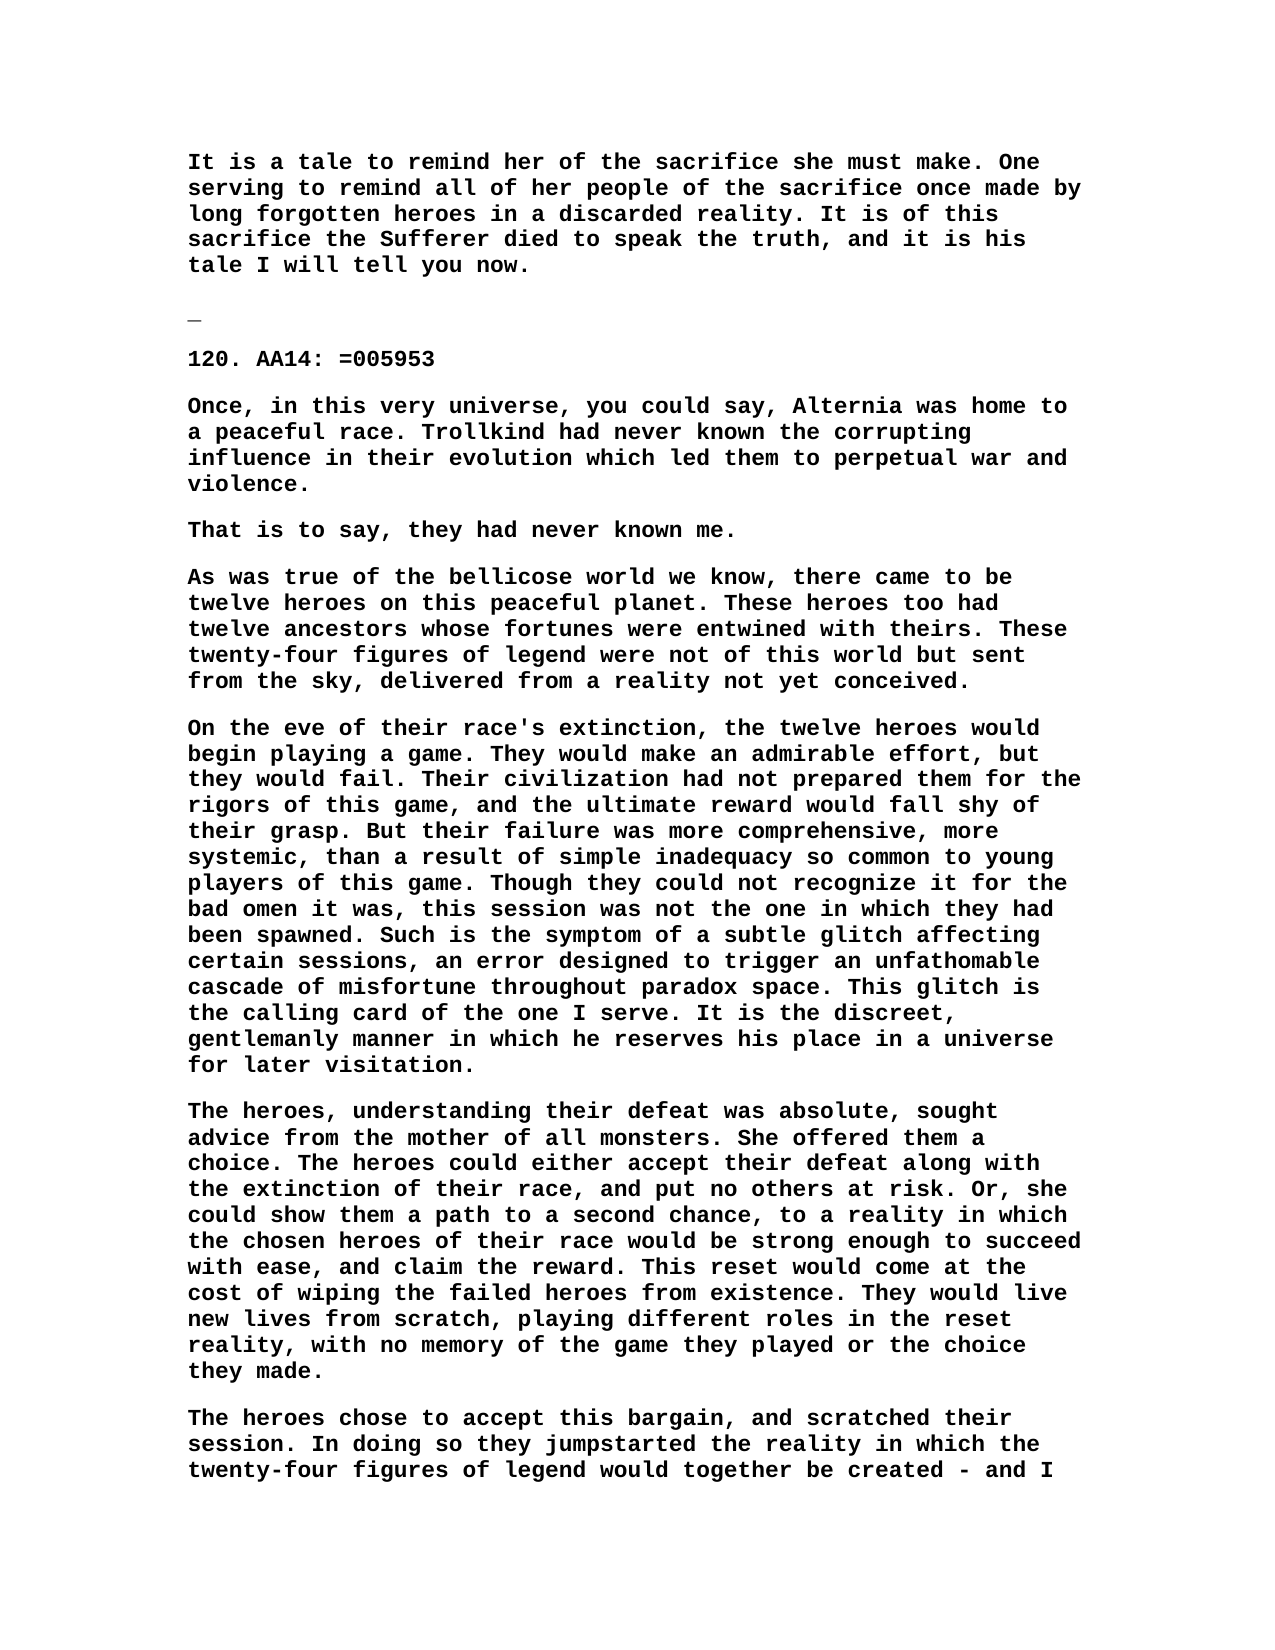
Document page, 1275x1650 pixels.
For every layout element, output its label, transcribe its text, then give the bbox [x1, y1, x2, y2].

text The heroes, understanding their defeat was absolute, sought advice from the mother of all monsters. She offered them a choice. The heroes could either accept their defeat along with the extinction of their race, and put no others at risk. Or, she could show them a path to a second chance, to a reality in which the chosen heroes of their race would be strong enough to succeed with ease, and claim the reward. This reset would come at the cost of wiping the failed heroes from existence. They would live new lives from scratch, playing different roles in the reset reality, with no memory of the game they played or the choice they made. [187, 1100, 1087, 1385]
text The heroes chose to accept this bargain, and scratched their session. In doing so they jumpstarted the reality in which the twenty-four figures of legend would together be created - and I [187, 1406, 1087, 1484]
text On the eve of their race's extinction, the twelve heroes would begin playing a game. They would make an admirable effort, but they would fail. Their civilization had not prepared them for the rigors of this game, and the ultimate reward would fall shy of their grasp. But their failure was more comprehensive, more systemic, than a result of simple inadequacy so common to young players of this game. Though they could not recognize it for the bad omen it was, this session was not the one in which they had been spawned. Such is the symptom of a subtle glitch affecting certain sessions, an error designed to trigger an unfathomable cascade of misfortune throughout paradox space. This glitch is the calling card of the one I serve. It is the discreet, gentlemanly manner in which he reserves his place in a universe for later visitation. [187, 716, 1087, 1079]
text Once, in this very universe, you could say, Alternia was home to a peaceful race. Trollkind had never known the corrupting influence in their evolution which led them to perpetual war and violence. [187, 394, 1087, 498]
text _ [187, 301, 1087, 326]
text It is a tale to remind her of the sacrifice she must make. One serving to remind all of her people of the sacrifice once made by long forgotten heroes in a discarded reality. It is of this sacrifice the Sufferer died to speak the truth, and it is his tale I will tell you now. [187, 150, 1087, 280]
text 120. AA14: =005953 [187, 347, 1087, 373]
text As was true of the bellicose world we know, there came to be twelve heroes on this peaceful planet. These heroes too had twelve ancestors whose fortunes were entwined with theirs. These twenty-four figures of legend were not of this world but sent from the sky, delivered from a reality not yet conceived. [187, 565, 1087, 695]
text That is to say, they had never known me. [187, 519, 1087, 544]
